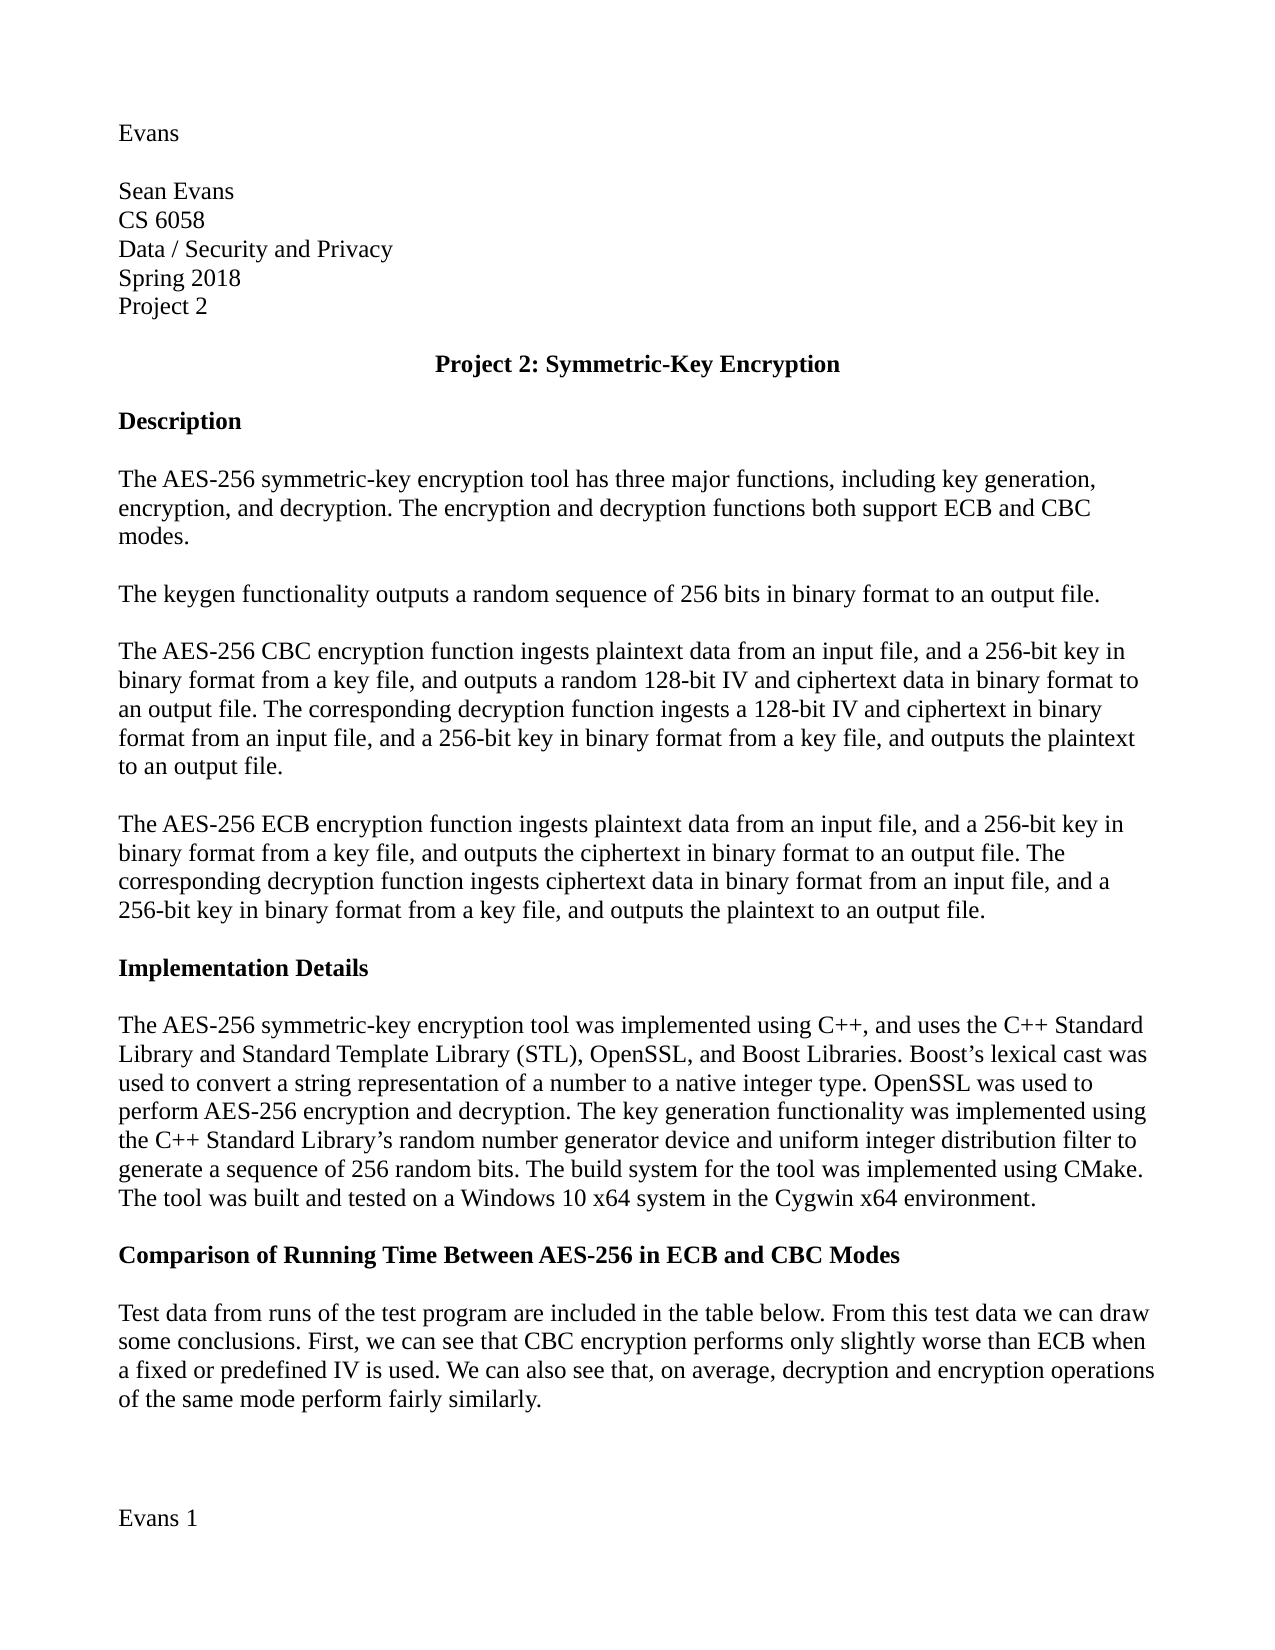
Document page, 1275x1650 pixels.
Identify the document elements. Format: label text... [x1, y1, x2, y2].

text The AES-256 symmetric-key encryption tool was implemented using C++, and uses the C++ Standard Library and Standard Template Library (STL), OpenSSL, and Boost Libraries. Boost’s lexical cast was used to convert a string representation of a number to a native integer type. OpenSSL was used to perform AES-256 encryption and decryption. The key generation functionality was implemented using the C++ Standard Library’s random number generator device and uniform integer distribution filter to generate a sequence of 256 random bits. The build system for the tool was implemented using CMake. The tool was built and tested on a Windows 10 x64 system in the Cygwin x64 environment. [118, 1010, 1157, 1211]
text Test data from runs of the test program are included in the table below. From this test data we can draw some conclusions. First, we can see that CBC encryption performs only slightly worse than ECB when a fixed or predefined IV is used. We can also see that, on average, decryption and encryption operations of the same mode perform fairly similarly. [118, 1298, 1157, 1413]
text Data / Security and Privacy [118, 234, 1157, 263]
text The AES-256 ECB encryption function ingests plaintext data from an input file, and a 256-bit key in binary format from a key file, and outputs the ciphertext in binary format to an output file. The corresponding decryption function ingests ciphertext data in binary format from an input file, and a 256-bit key in binary format from a key file, and outputs the plaintext to an output file. [118, 809, 1157, 924]
text The keygen functionality outputs a random sequence of 256 bits in binary format to an output file. [118, 579, 1157, 608]
text Spring 2018 [118, 263, 1157, 291]
text Comparison of Running Time Between AES-256 in ECB and CBC Modes [118, 1240, 1157, 1269]
text Implementation Details [118, 953, 1157, 981]
text Project 2: Symmetric-Key Encryption [118, 349, 1157, 378]
text Project 2 [118, 291, 1157, 320]
text The AES-256 symmetric-key encryption tool has three major functions, including key generation, encryption, and decryption. The encryption and decryption functions both support ECB and CBC modes. [118, 464, 1157, 550]
text CS 6058 [118, 205, 1157, 234]
text Description [118, 406, 1157, 435]
text The AES-256 CBC encryption function ingests plaintext data from an input file, and a 256-bit key in binary format from a key file, and outputs a random 128-bit IV and ciphertext data in binary format to an output file. The corresponding decryption function ingests a 128-bit IV and ciphertext in binary format from an input file, and a 256-bit key in binary format from a key file, and outputs the plaintext to an output file. [118, 636, 1157, 780]
text Sean Evans [118, 176, 1157, 205]
